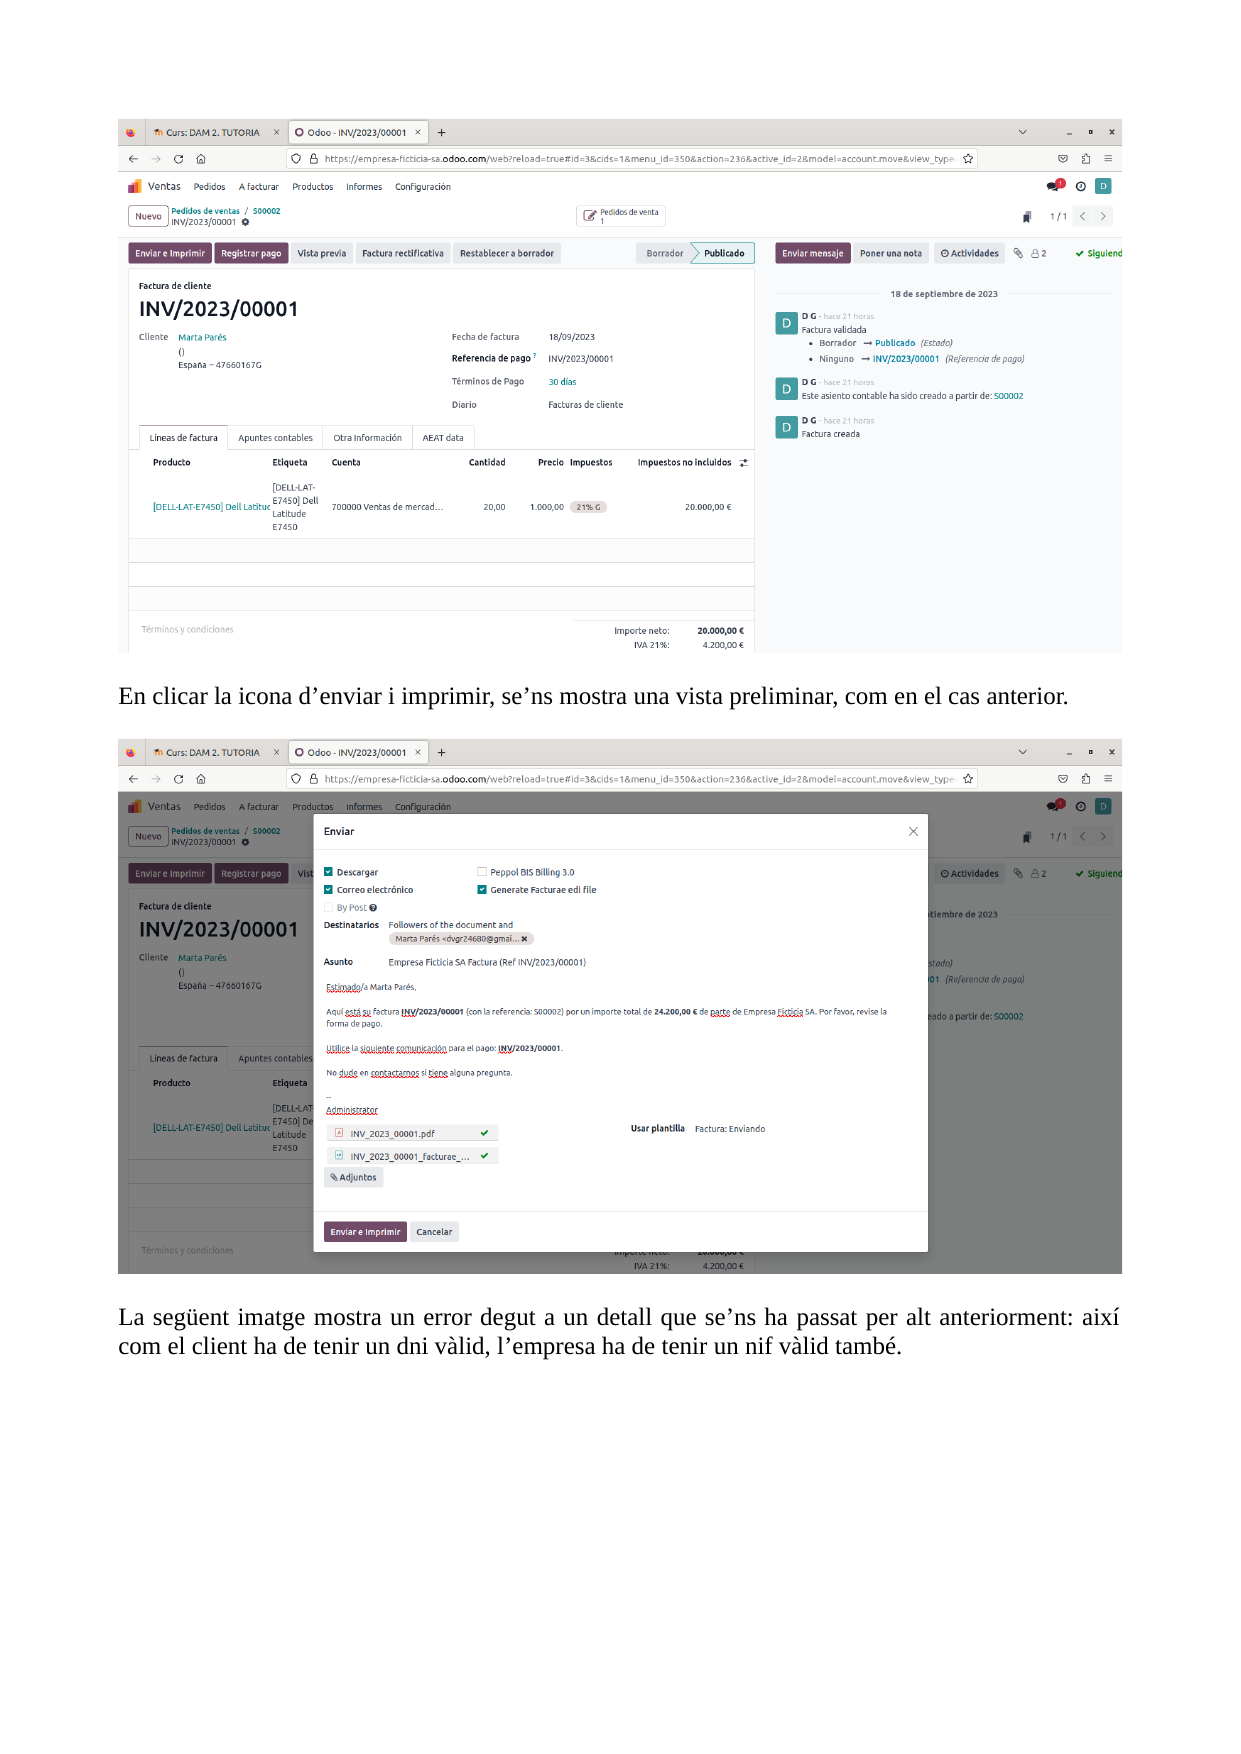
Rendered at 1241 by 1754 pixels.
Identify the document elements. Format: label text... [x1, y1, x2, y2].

text La següent imatge mostra un error degut a un detall que se’ns ha passat per alt anteriorment: així com el client ha de tenir un dni vàlid, l’empresa ha de tenir un nif vàlid també. [118, 1302, 1122, 1360]
text En clicar la icona d’enviar i imprimir, se’ns mostra una vista preliminar, com en el cas anterior. [118, 681, 1122, 710]
picture [118, 738, 1123, 1274]
picture [118, 118, 1123, 653]
